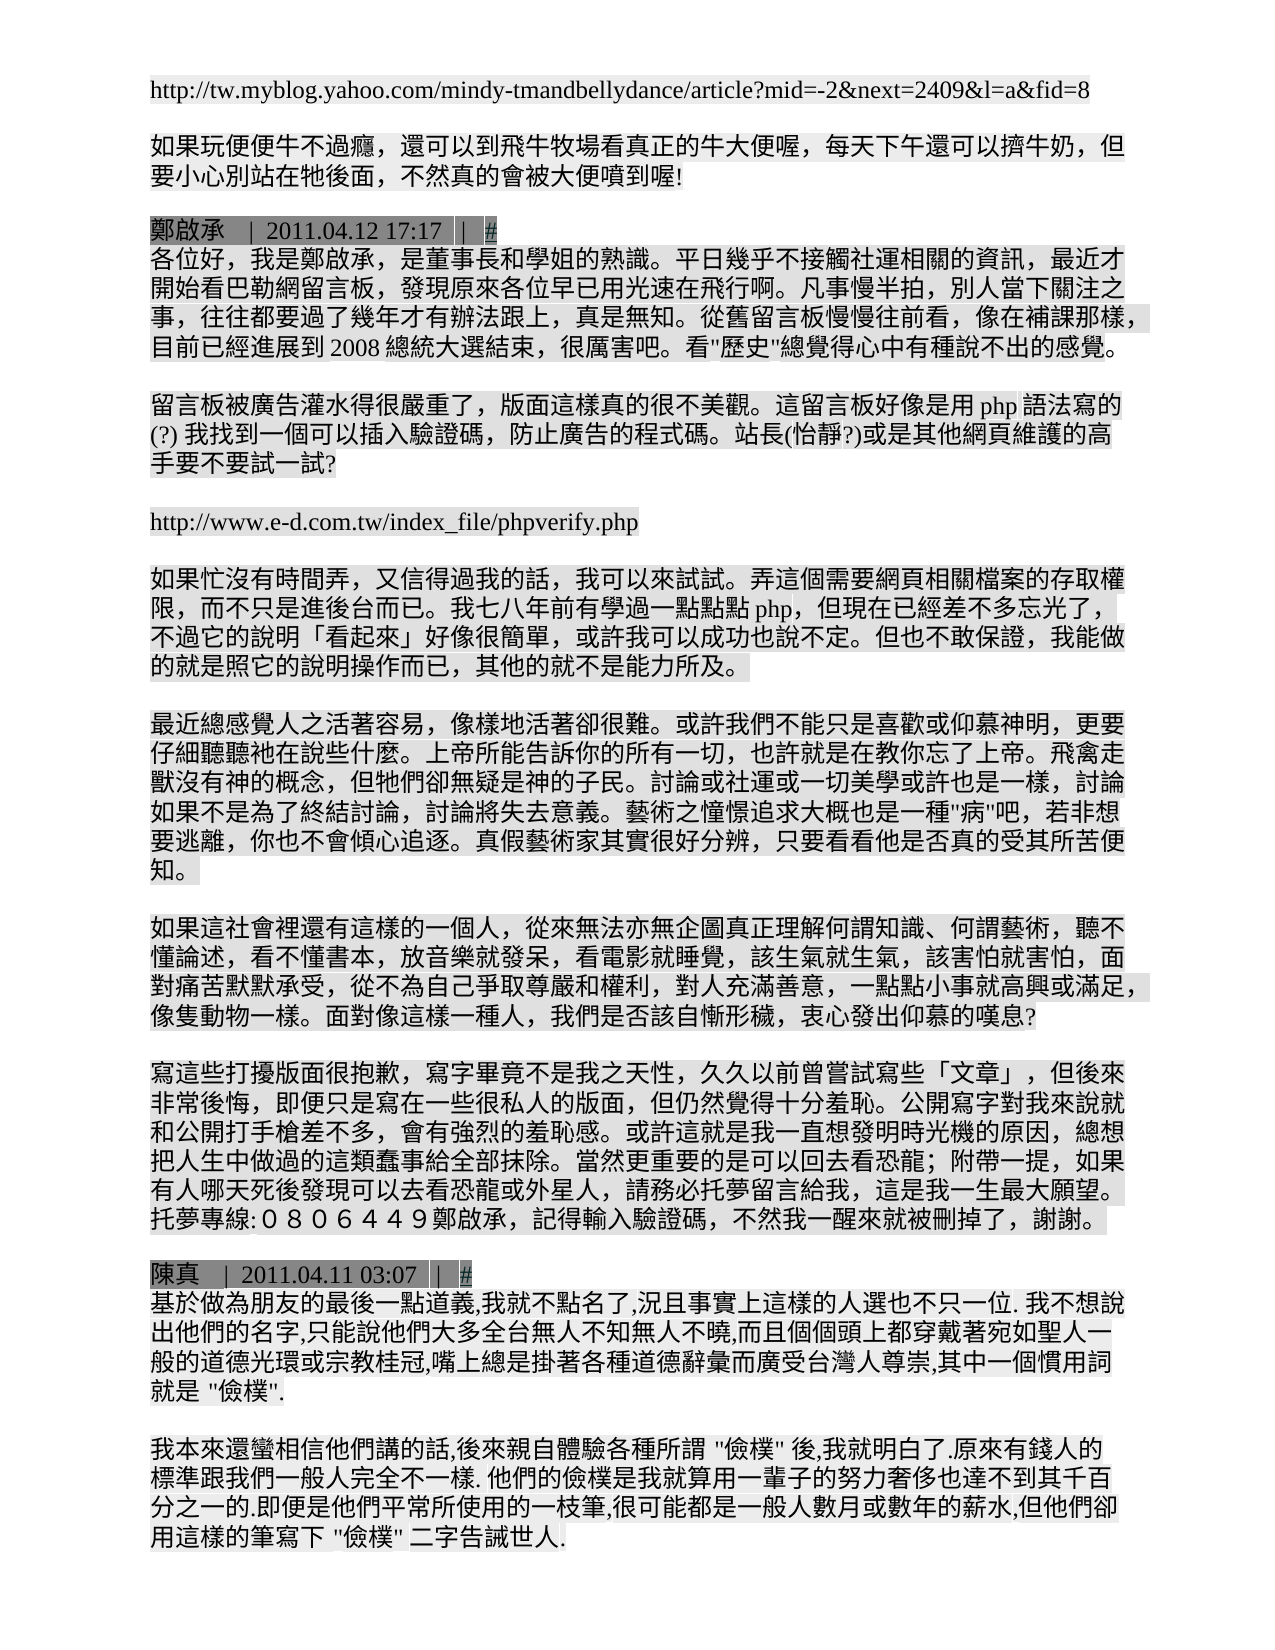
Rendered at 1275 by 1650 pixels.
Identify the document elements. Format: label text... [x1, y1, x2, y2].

text 鄭啟承 | 2011.04.12 17:17 | # [150, 216, 1125, 245]
text 基於做為朋友的最後一點道義,我就不點名了,況且事實上這樣的人選也不只一位. 我不想說出他們的名字,只能說他們大多全台無人不知無人不曉,而且個個頭上都穿戴著宛如聖人一般的道德光環或宗教桂冠,嘴上總是掛著各種道德辭彙而廣受台灣人尊崇,其中一個慣用詞就是 "儉樸". 我本來還蠻相信他們講的話,後來親自體驗各種所謂 "儉樸" 後,我就明白了.原來有錢人的標準跟我們一般人完全不一樣. 他們的儉樸是我就算用一輩子的努力奢侈也達不到其千百分之一的.即便是他們平常所使用的一枝筆,很可能都是一般人數月或數年的薪水,但他們卻用這樣的筆寫下 "儉樸" 二字告誡世人. 而這位被林義雄錯誤指控跟國民黨拿錢的許信良,雖然數十年來當過各種政治要職,生活卻如此窘困. 重點是:許信良不但不曾講過什麼儉樸的道德經,而且經常被誤以為他跟財團有什麼曖昧. 相較於道德導師們,哪一種人比較值得敬佩? 我常感覺生命就像一艘船,行駛在漆黑的一片汪洋,不知去從. 要不是遠方哪個角落彷彿還有著那麼一點真實的光芒,我會寧可讓這艘船乾脆直接沉了算了. 每當從事各種 "應召" 工作回來,滿身疲憊之餘,總覺得自己就像一頭受傷的小動物,只想儘一切可能躲在洞穴中用僅有的一點本事自我療傷.外頭光鮮亮麗的世界,無趣無味,言語橫行.彷彿一出洞穴,便是萬箭穿心. 一個人若沒有一點自救自娛自我療傷的本事,估計沉船也只是早晚的事.還好任何一種稀有動物似乎總還能找到一些同伴,給彼此製造一點光,一點娛樂和希望. 我知道從這麼形而上的存在主義話題要扯到 "便便牛" 好像有點誇張,不過這的確是事實.便便牛是朋友最近以宅急便方式送來給我的一個小玩意,真是可愛到連三爆,給了我繼續活下去的一點勇氣. 所謂己溺溺人,己達達人.我知道沉船是什麼感覺,所以特別為那些在無情汪洋中載浮載沉的小船們查到訂購電話:037-782946,或037-783912,一隻才50元,飛牛牧場出品. 董事長不是在開玩笑,每當我當真時,別人常以為我在開玩笑. 每當我只是在開玩笑時,別人卻很當真. 不過,雖然當真,但便便牛也只不過是一頭隨時會大便的牛而已,牠肯定解決不了生命種種可悲荒涼的問題,但牠或許能給你帶來現世中早已難得的一點愉悅. 陳真 =================== 許信良：哪個黨主席比我窮？ 更新日期:2011/04/10 17:26 （中央社記者林紳旭台北10日電） 前民主進步黨主席許信良昨天在黨內總統初選政見會說，「只要證明歷任民進黨主席有人比我窮」就退出初選。許信良今天邀媒體到租屋處做客，秀出舊沙發和簡單擺飾證明所言不假。 許信良租屋處約30坪，月租金約新台幣2 萬元，客廳有舊沙發，臥室以榻榻米墊上棉被當床，擺飾不多，書籍很多。 「看我租屋的地方，這樣像拿人家的錢嗎？」許信良表示，「名下沒有任何房地產，十幾年來存款幾乎沒超過10萬元。」 他說，主張對中國大陸大膽開放沒有個人動機，一生從政主張也沒有不可告人之處，不為財團、也不為任何人講話，他關心的台灣發展和前途。 至於初選登記費500 萬元從哪裡來，許信良表示，向弟弟許國泰及朋友借來。 他說，登記前找鄉下朋友募款，經1 個多月沒下文，3月24日晚上，許國泰向朋友借來500萬元並說，「你擔任過桃園縣長、民進黨主席，居然募不到500 萬元，做人很失敗。」 許信良表示，擔任民進黨主席時，黨負債8000萬元，他花很多時間跟企業界募款，「但是我跟企業界人士沒有私下往來」。 他說，「我不是叫窮，而是說我有跟人家拿錢嗎？」有媒體記者打開許信良的冰箱，裡面有橘子皮。許信良笑說，「一來可以除臭，二來可以泡茶喝。」1000410 --------- 許信良：歷任主席 誰比我窮 更新日期:2011/04/10 04:15 記者曾雅玲／台北報導 「以一生準備當總統」、七十歲的民進黨前主席許信良，昨天在黨內總統初選政見會舉英國前首相邱吉爾、法國前總統戴高樂及中國鄧小平等人為例，認為國家領導人需要進步的思維，年輕世代的思維不一定比老世代更進步。作結論時，他更以邱吉爾六次進出不同政黨，還被當成民族救星，為自己一生的政治色彩轉變辯護。 許信良還公開挑戰：只要有人證明歷任民進黨主席中，有人比他更窮，他就退出此次初選；更邀請媒體今天早上到他關渡家中，採訪十年來他過著什麼樣的生活。 許信良以「大膽西進、對陸開放並確保現狀」為兩岸政策主軸。他對比旺旺、康師傅與統一企業當年大膽西進，在兩岸具影響力，宏碁集團創辦人施振榮乖乖奉守「戒急用忍」，卻可能錯過發展為全球最大電子企業的良機，主張全面開放陸資、陸客與陸生。 許信良並提出「扶弱濟貧、社福優先」的內政方針。他說，台灣許多人因失業活不下去，二○○一至二○○八年自殺死亡人數是九二一大地震死亡人數的八倍多。為解決年輕人不敢生孩子的「國安問題」，他主張開徵證券交易所得稅與土地交易稅，來支付一年約需三千億的失業津貼與養育津貼。 [150, 1289, 1125, 1552]
text 陳真 | 2011.04.11 03:07 | # [150, 1260, 1125, 1289]
text 各位好，我是鄭啟承，是董事長和學姐的熟識。平日幾乎不接觸社運相關的資訊，最近才開始看巴勒網留言板，發現原來各位早已用光速在飛行啊。凡事慢半拍，別人當下關注之事，往往都要過了幾年才有辦法跟上，真是無知。從舊留言板慢慢往前看，像在補課那樣，目前已經進展到2008總統大選結束，很厲害吧。看"歷史"總覺得心中有種說不出的感覺。 留言板被廣告灌水得很嚴重了，版面這樣真的很不美觀。這留言板好像是用php語法寫的(?) 我找到一個可以插入驗證碼，防止廣告的程式碼。站長(怡靜?)或是其他網頁維護的高手要不要試一試? http://www.e-d.com.tw/index_file/phpverify.php 如果忙沒有時間弄，又信得過我的話，我可以來試試。弄這個需要網頁相關檔案的存取權限，而不只是進後台而已。我七八年前有學過一點點點php，但現在已經差不多忘光了，不過它的說明「看起來」好像很簡單，或許我可以成功也說不定。但也不敢保證，我能做的就是照它的說明操作而已，其他的就不是能力所及。 最近總感覺人之活著容易，像樣地活著卻很難。或許我們不能只是喜歡或仰慕神明，更要仔細聽聽衪在說些什麼。上帝所能告訴你的所有一切，也許就是在教你忘了上帝。飛禽走獸沒有神的概念，但牠們卻無疑是神的子民。討論或社運或一切美學或許也是一樣，討論如果不是為了終結討論，討論將失去意義。藝術之憧憬追求大概也是一種"病"吧，若非想要逃離，你也不會傾心追逐。真假藝術家其實很好分辨，只要看看他是否真的受其所苦便知。 如果這社會裡還有這樣的一個人，從來無法亦無企圖真正理解何謂知識、何謂藝術，聽不懂論述，看不懂書本，放音樂就發呆，看電影就睡覺，該生氣就生氣，該害怕就害怕，面對痛苦默默承受，從不為自己爭取尊嚴和權利，對人充滿善意，一點點小事就高興或滿足，像隻動物一樣。面對像這樣一種人，我們是否該自慚形穢，衷心發出仰慕的嘆息? 寫這些打擾版面很抱歉，寫字畢竟不是我之天性，久久以前曾嘗試寫些「文章」，但後來非常後悔，即便只是寫在一些很私人的版面，但仍然覺得十分羞恥。公開寫字對我來說就和公開打手槍差不多，會有強烈的羞恥感。或許這就是我一直想發明時光機的原因，總想把人生中做過的這類蠢事給全部抹除。當然更重要的是可以回去看恐龍；附帶一提，如果有人哪天死後發現可以去看恐龍或外星人，請務必托夢留言給我，這是我一生最大願望。托夢專線:０８０６４４９鄭啟承，記得輸入驗證碼，不然我一醒來就被刪掉了，謝謝。 [150, 245, 1125, 1235]
text http://tw.myblog.yahoo.com/mindy-tmandbellydance/article?mid=-2&next=2409&l=a&fid=8 如果玩便便牛不過癮，還可以到飛牛牧場看真正的牛大便喔，每天下午還可以擠牛奶，但要小心別站在牠後面，不然真的會被大便噴到喔! [150, 75, 1125, 191]
